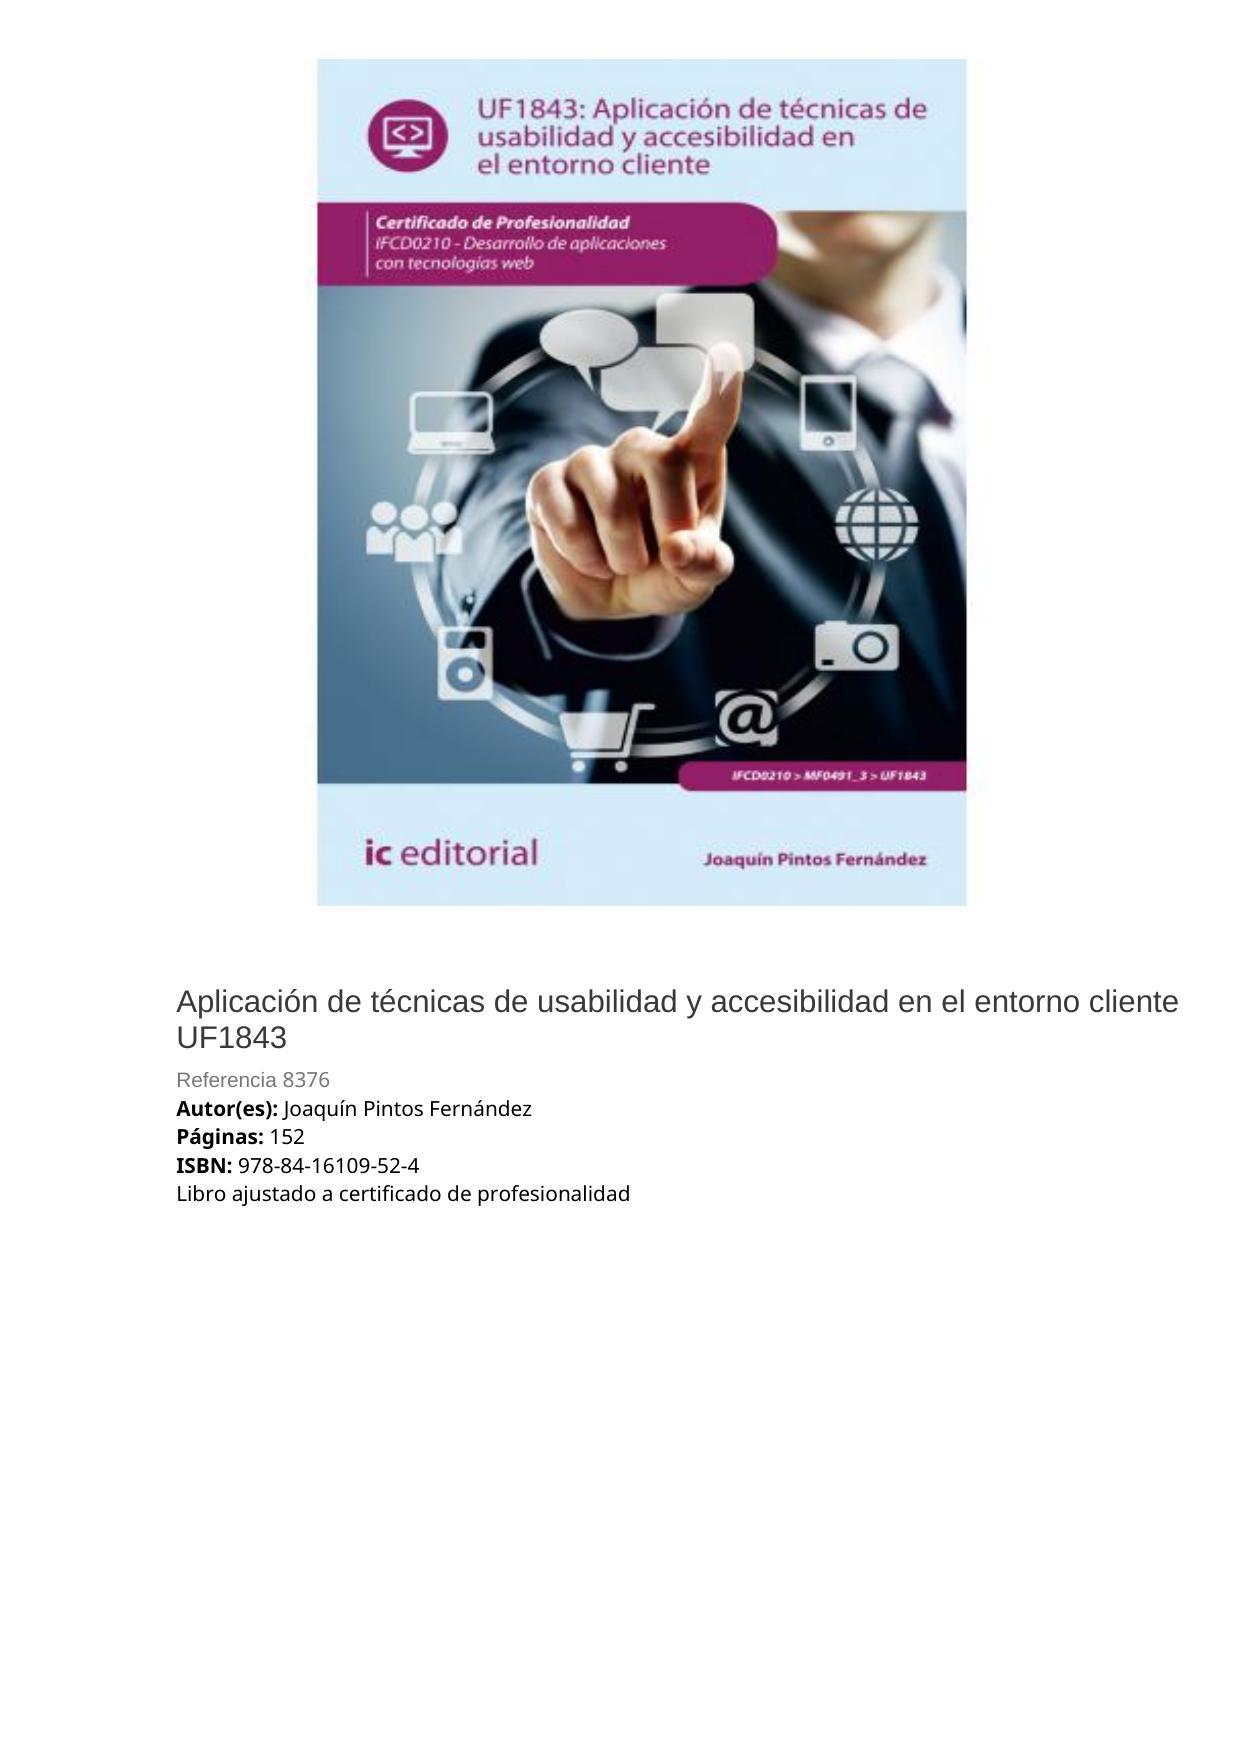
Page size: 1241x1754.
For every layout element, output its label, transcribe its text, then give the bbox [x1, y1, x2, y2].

text Autor(es): Joaquín Pintos Fernández Páginas: 152 ISBN: 978-84-16109-52-4 Libro ajustado a certificado de profesionalidad [176, 1094, 1181, 1208]
subtitle Aplicación de técnicas de usabilidad y accesibilidad en el entorno cliente UF1843 [176, 983, 1181, 1055]
text Referencia 8376 [176, 1066, 1181, 1094]
picture [176, 59, 1110, 906]
